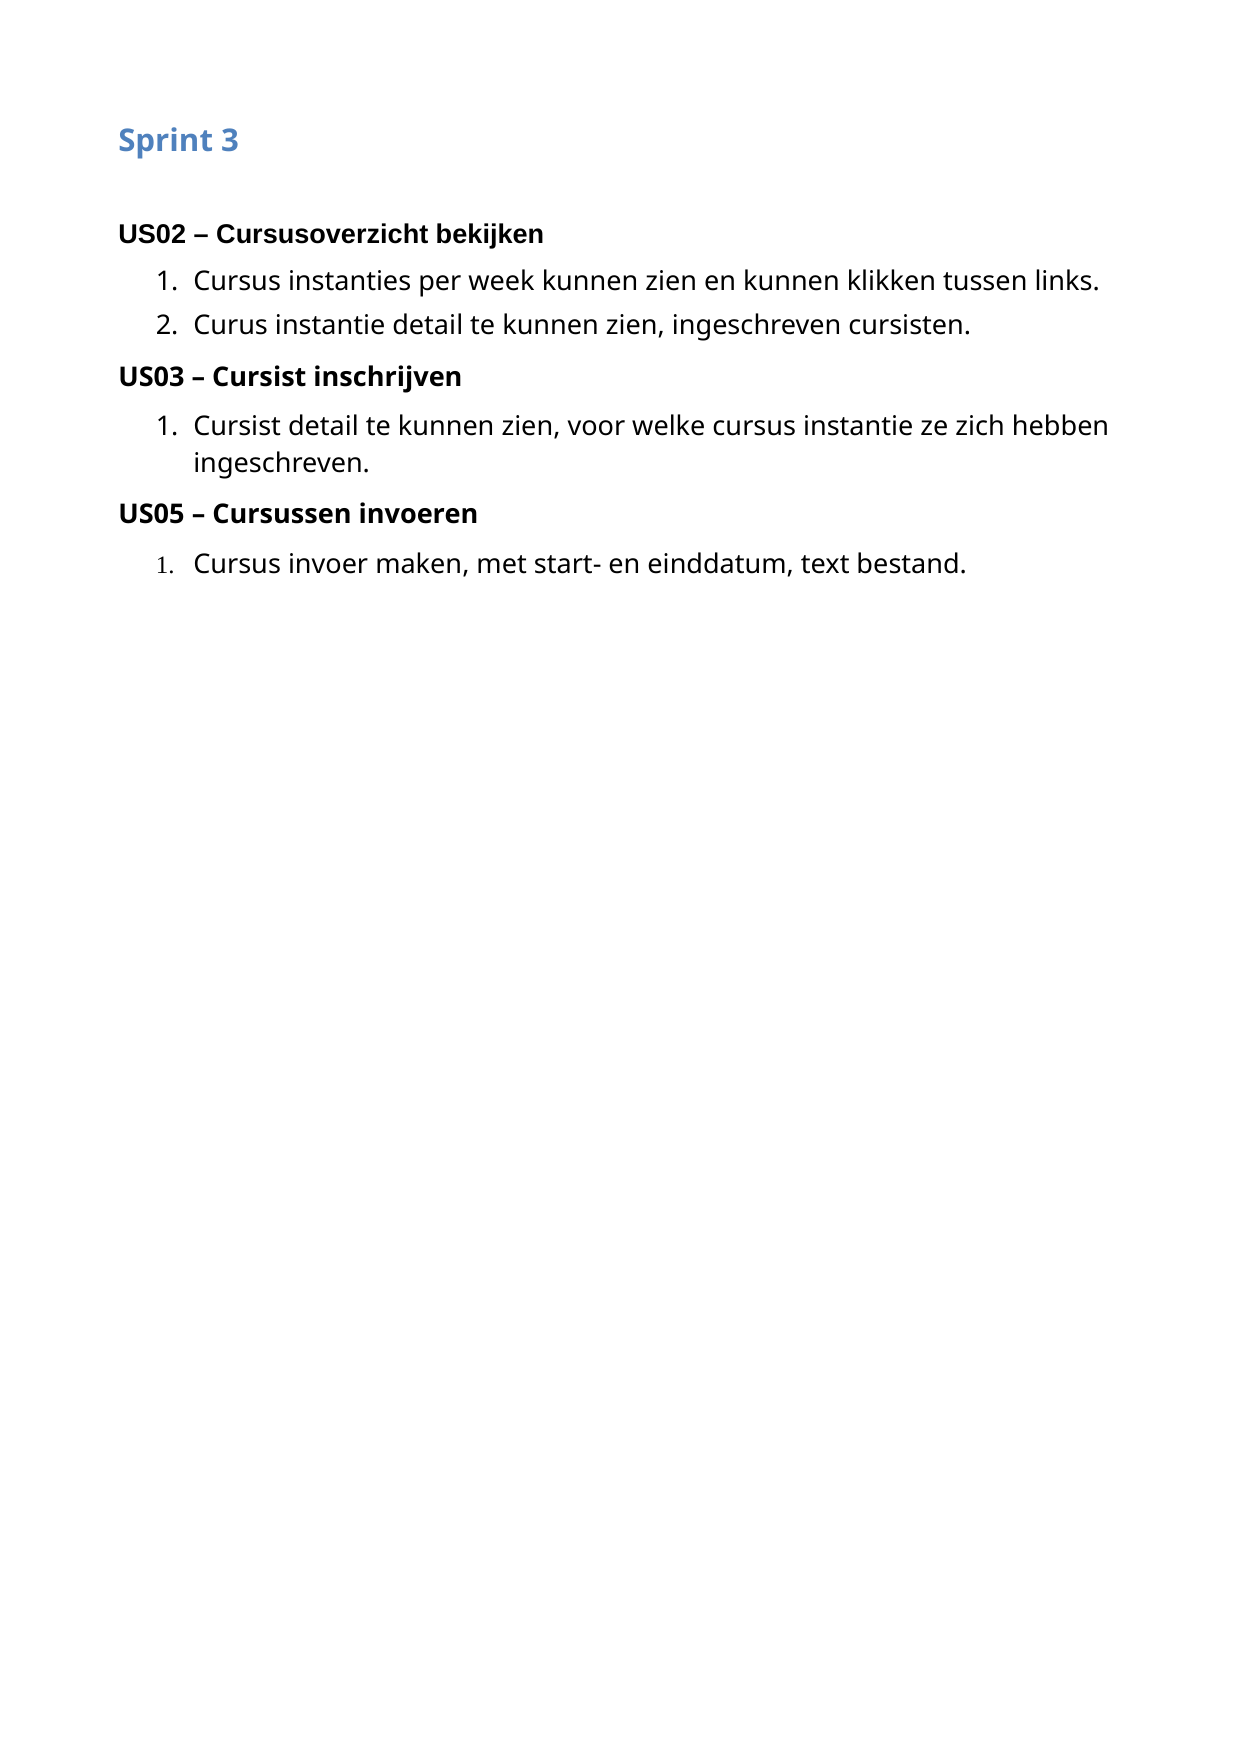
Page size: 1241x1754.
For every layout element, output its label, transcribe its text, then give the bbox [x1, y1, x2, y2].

subtitle US03 – Cursist inschrijven [118, 357, 1122, 394]
list Curus instantie detail te kunnen zien, ingeschreven cursisten. [156, 306, 1122, 343]
list Cursist detail te kunnen zien, voor welke cursus instantie ze zich hebben ingeschreven. [156, 407, 1122, 480]
list Cursus invoer maken, met start- en einddatum, text bestand. [156, 544, 1122, 581]
subtitle Sprint 3 [118, 118, 1122, 161]
list Cursus instanties per week kunnen zien en kunnen klikken tussen links. [156, 262, 1122, 298]
subtitle US02 – Cursusoverzicht bekijken [118, 218, 1122, 249]
subtitle US05 – Cursussen invoeren [118, 495, 1122, 532]
